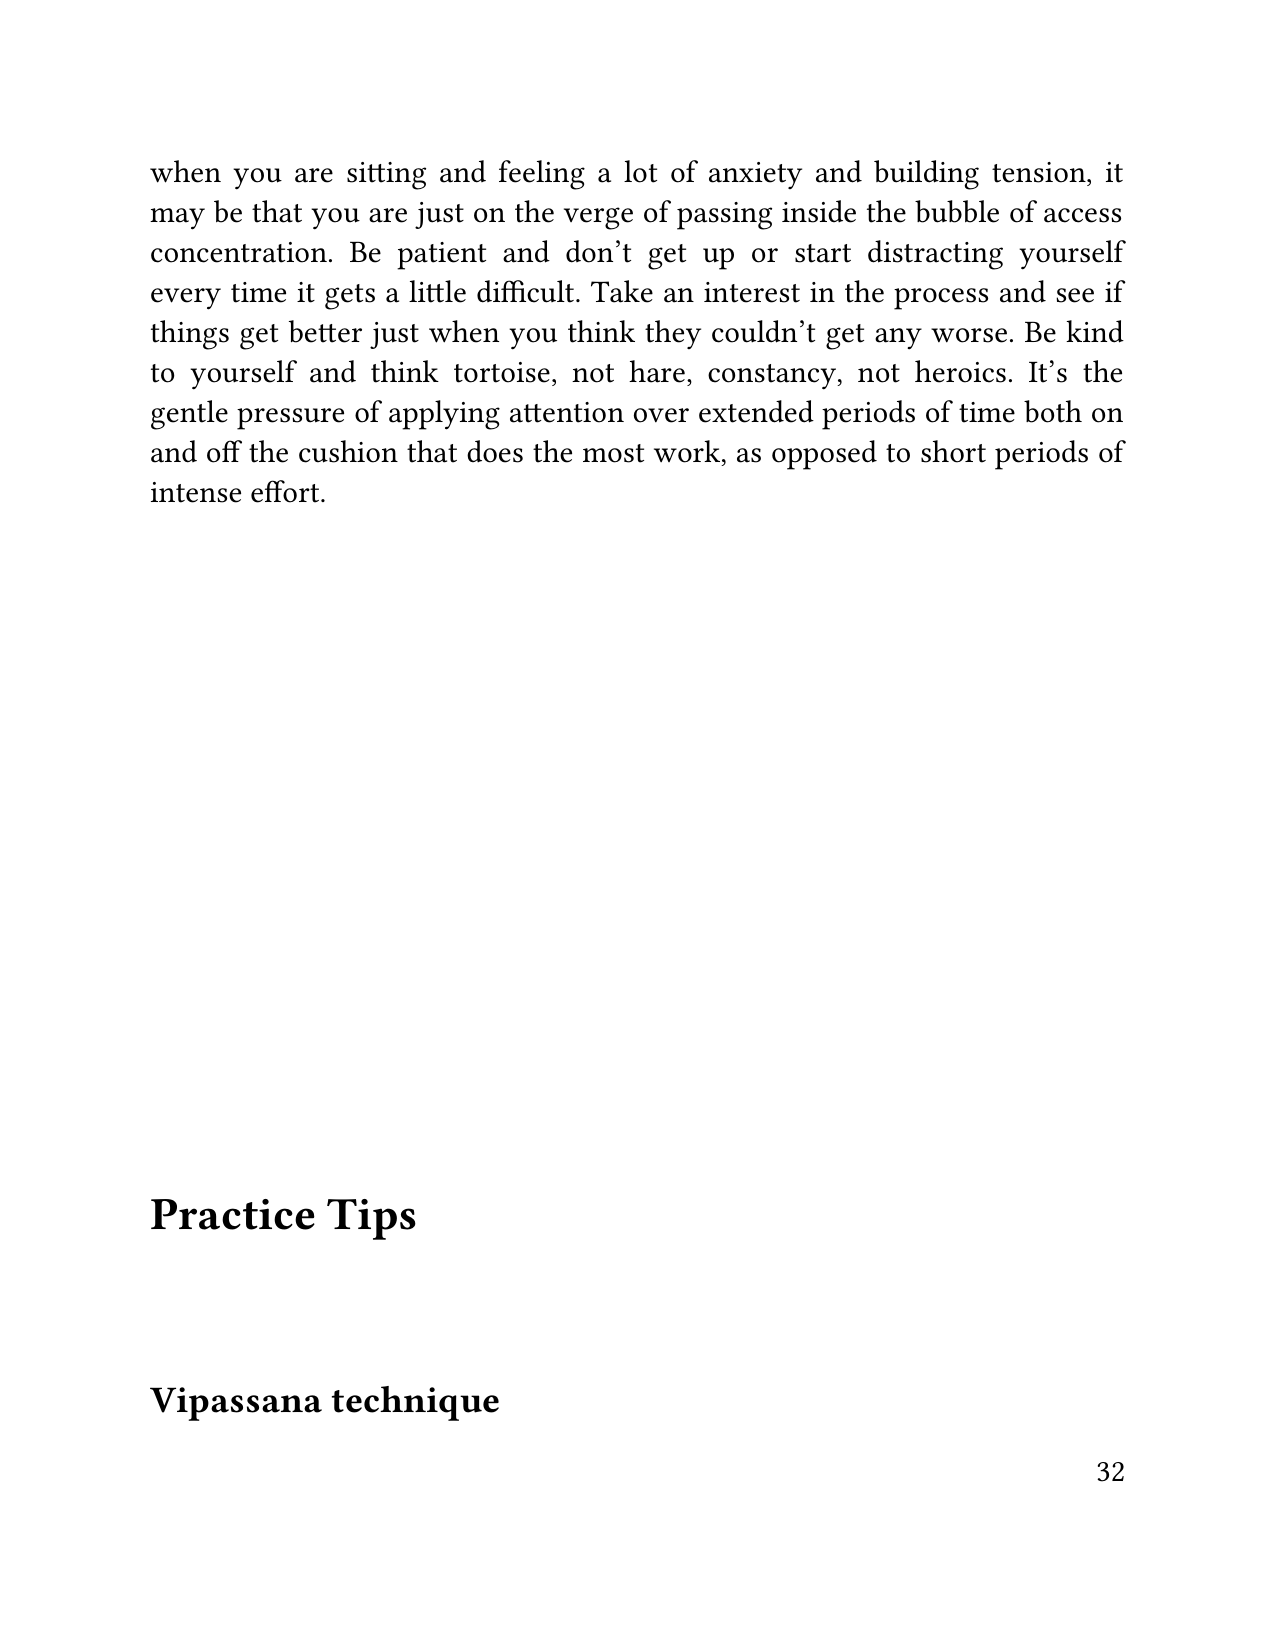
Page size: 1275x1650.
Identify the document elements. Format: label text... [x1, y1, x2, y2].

text when you are sitting and feeling a lot of anxiety and building tension, it may be that you are just on the verge of passing inside the bubble of access concentration. Be patient and don’t get up or start distracting yourself every time it gets a little difficult. Take an interest in the process and see if things get better just when you think they couldn’t get any worse. Be kind to yourself and think tortoise, not hare, constancy, not heroics. It’s the gentle pressure of applying attention over extended periods of time both on and off the cushion that does the most work, as opposed to short periods of intense effort. [150, 150, 1125, 510]
subtitle Vipassana technique [150, 1376, 1125, 1421]
subtitle Practice Tips [150, 1186, 1125, 1241]
